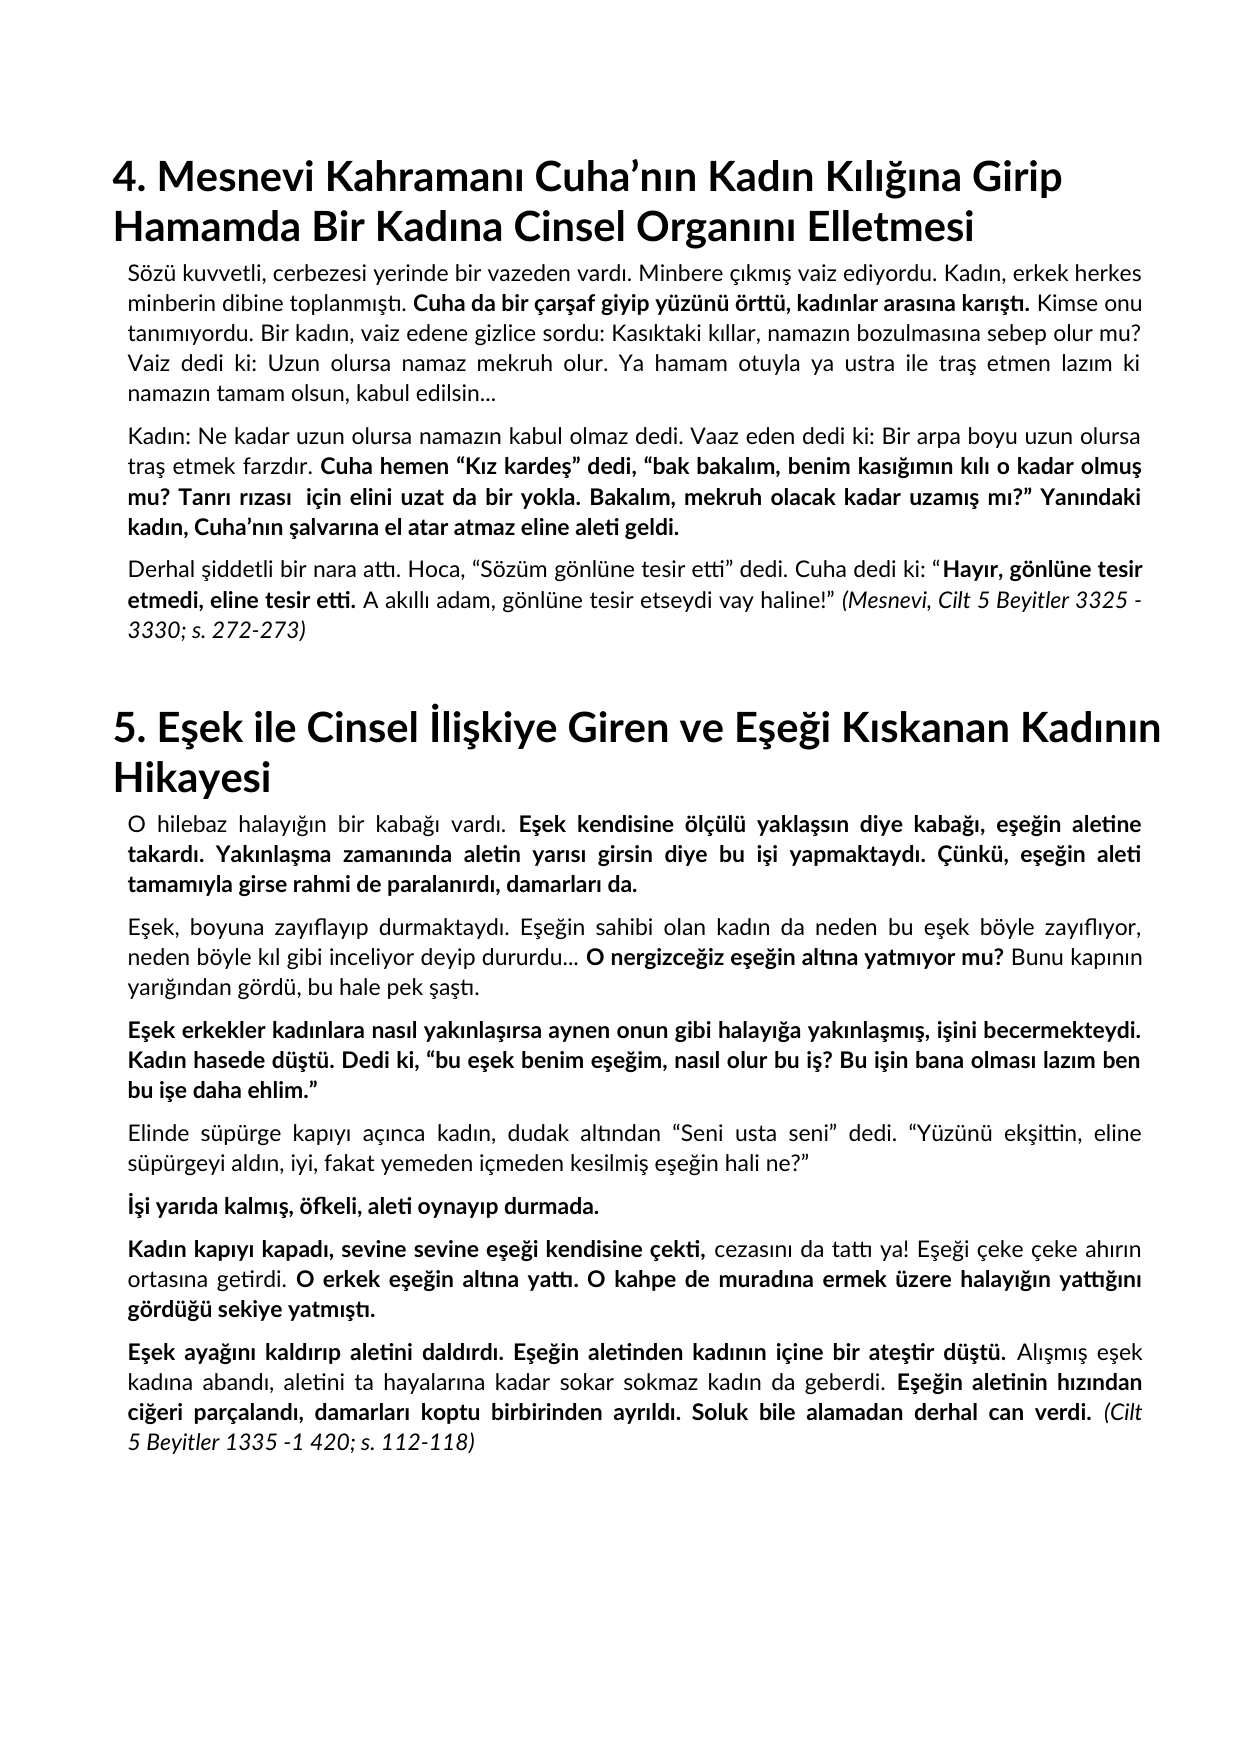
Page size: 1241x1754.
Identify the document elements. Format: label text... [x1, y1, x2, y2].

text Derhal şiddetli bir nara attı. Hoca, “Sözüm gönlüne tesir etti” dedi. Cuha dedi ki: “Hayır, gönlüne tesir etmedi, eline tesir etti. A akıllı adam, gönlüne tesir etseydi vay haline!” (Mesnevi, Cilt 5 Beyitler 3325 - 3330; s. 272-273) [127, 555, 1143, 643]
text Eşek ayağını kaldırıp aletini daldırdı. Eşeğin aletinden kadının içine bir ateştir düştü. Alışmış eşek kadına abandı, aletini ta hayalarına kadar sokar sokmaz kadın da geberdi. Eşeğin aletinin hızından ciğeri parçalandı, damarları koptu birbirinden ayrıldı. Soluk bile alamadan derhal can verdi. (Cilt 5 Beyitler 1335 -1 420; s. 112-118) [127, 1337, 1143, 1456]
text Eşek, boyuna zayıflayıp durmaktaydı. Eşeğin sahibi olan kadın da neden bu eşek böyle zayıflıyor, neden böyle kıl gibi inceliyor deyip dururdu... O nergizceğiz eşeğin altına yatmıyor mu? Bunu kapının yarığından gördü, bu hale pek şaştı. [127, 912, 1143, 1000]
text Kadın kapıyı kapadı, sevine sevine eşeği kendisine çekti, cezasını da tattı ya! Eşeği çeke çeke ahırın ortasına getirdi. O erkek eşeğin altına yattı. O kahpe de muradına ermek üzere halayığın yattığını gördüğü sekiye yatmıştı. [127, 1234, 1143, 1322]
text Elinde süpürge kapıyı açınca kadın, dudak altından “Seni usta seni” dedi. “Yüzünü ekşittin, eline süpürgeyi aldın, iyi, fakat yemeden içmeden kesilmiş eşeğin hali ne?” [127, 1119, 1143, 1176]
subtitle 5. Eşek ile Cinsel İlişkiye Giren ve Eşeği Kıskanan Kadının Hikayesi [112, 701, 1165, 801]
text Sözü kuvvetli, cerbezesi yerinde bir vazeden vardı. Minbere çıkmış vaiz ediyordu. Kadın, erkek herkes minberin dibine toplanmıştı. Cuha da bir çarşaf giyip yüzünü örttü, kadınlar arasına karıştı. Kimse onu tanımıyordu. Bir kadın, vaiz edene gizlice sordu: Kasıktaki kıllar, namazın bozulmasına sebep olur mu? Vaiz dedi ki: Uzun olursa namaz mekruh olur. Ya hamam otuyla ya ustra ile traş etmen lazım ki namazın tamam olsun, kabul edilsin... [127, 258, 1143, 407]
text Kadın: Ne kadar uzun olursa namazın kabul olmaz dedi. Vaaz eden dedi ki: Bir arpa boyu uzun olursa traş etmek farzdır. Cuha hemen “Kız kardeş” dedi, “bak bakalım, benim kasığımın kılı o kadar olmuş mu? Tanrı rızası için elini uzat da bir yokla. Bakalım, mekruh olacak kadar uzamış mı?” Yanındaki kadın, Cuha’nın şalvarına el atar atmaz eline aleti geldi. [127, 422, 1143, 540]
text İşi yarıda kalmış, öfkeli, aleti oynayıp durmada. [127, 1192, 1143, 1219]
text Eşek erkekler kadınlara nasıl yakınlaşırsa aynen onun gibi halayığa yakınlaşmış, işini becermekteydi. Kadın hasede düştü. Dedi ki, “bu eşek benim eşeğim, nasıl olur bu iş? Bu işin bana olması lazım ben bu işe daha ehlim.” [127, 1016, 1143, 1103]
text O hilebaz halayığın bir kabağı vardı. Eşek kendisine ölçülü yaklaşsın diye kabağı, eşeğin aletine takardı. Yakınlaşma zamanında aletin yarısı girsin diye bu işi yapmaktaydı. Çünkü, eşeğin aleti tamamıyla girse rahmi de paralanırdı, damarları da. [127, 809, 1143, 897]
subtitle 4. Mesnevi Kahramanı Cuha’nın Kadın Kılığına Girip Hamamda Bir Kadına Cinsel Organını Elletmesi [112, 150, 1165, 250]
